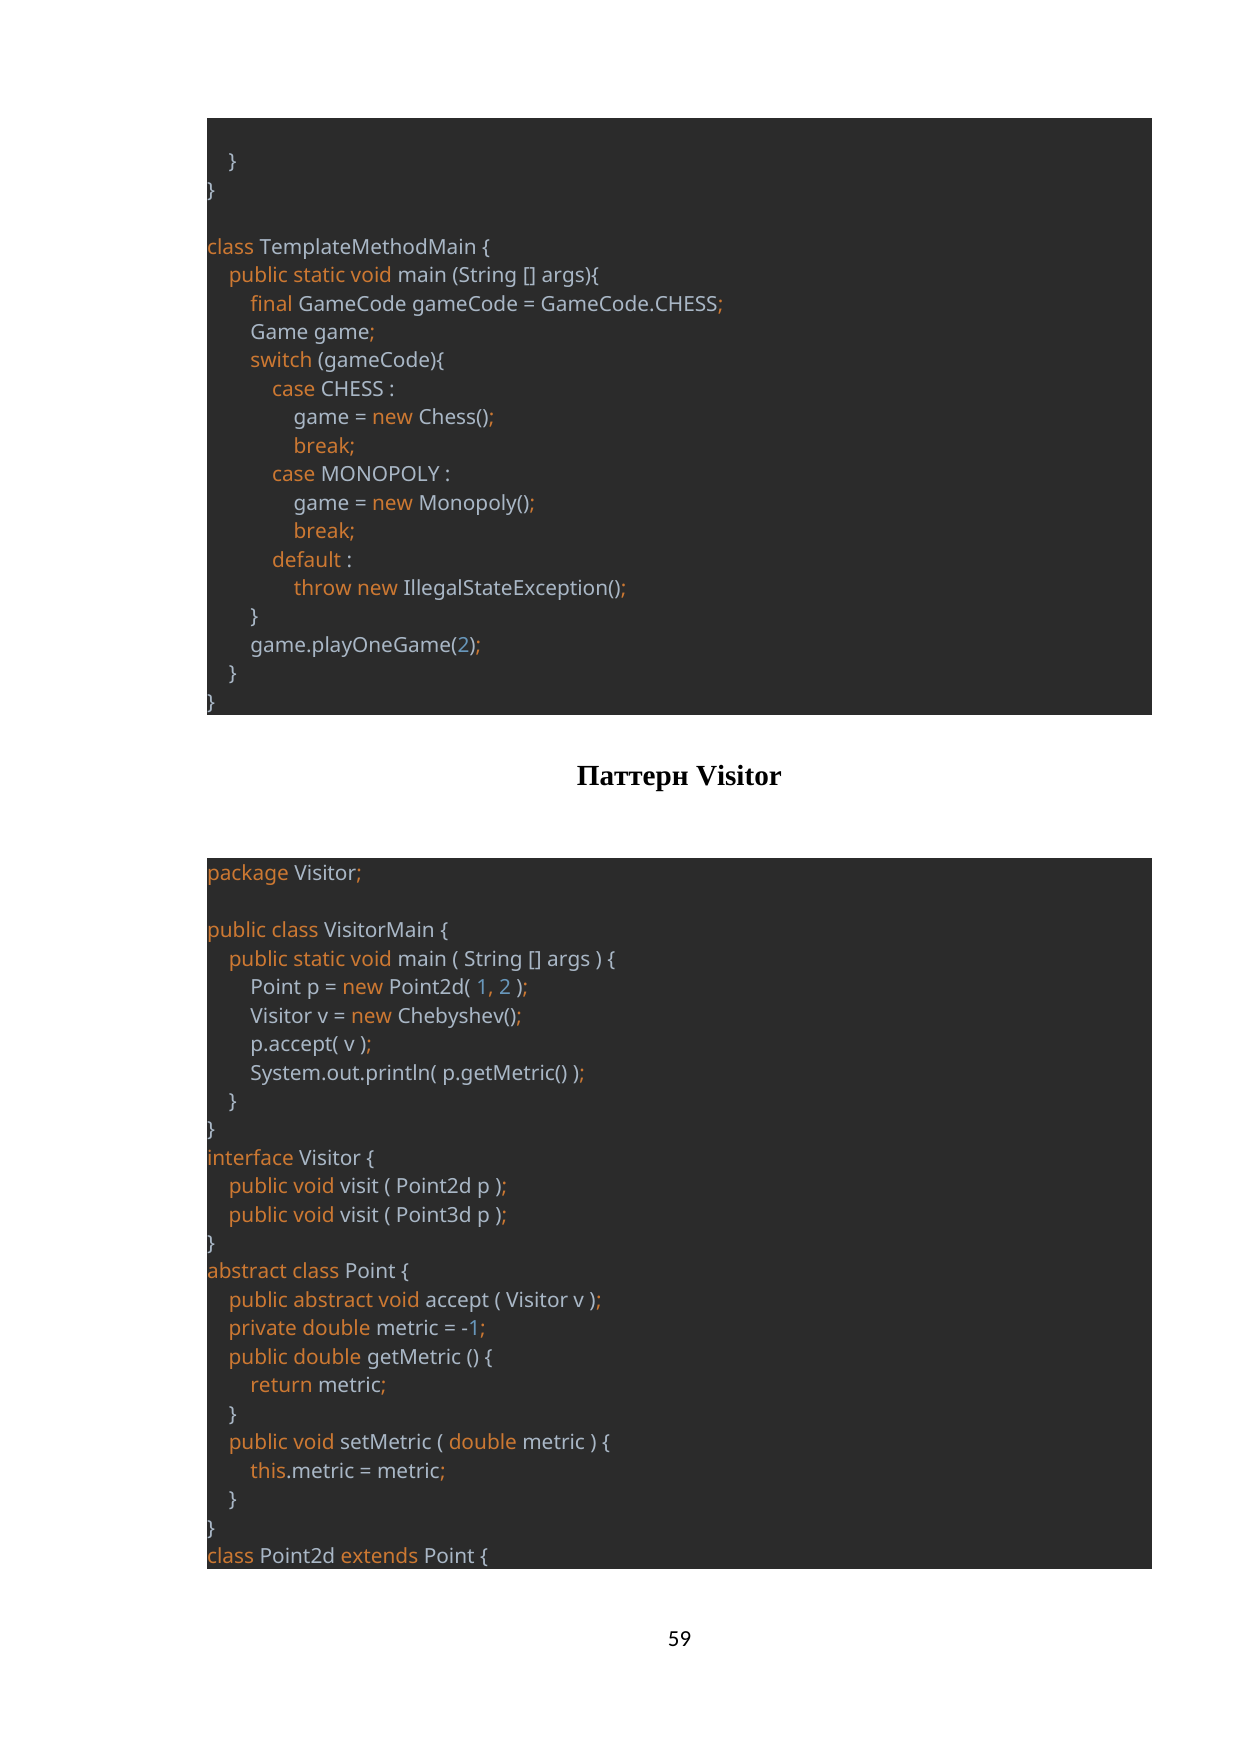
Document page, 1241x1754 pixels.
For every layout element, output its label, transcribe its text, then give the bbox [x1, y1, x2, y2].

text package Visitor; public class VisitorMain { public static void main ( String [] args ) { Point p = new Point2d( 1, 2 ); Visitor v = new Chebyshev(); p.accept( v ); System.out.println( p.getMetric() ); } } interface Visitor { public void visit ( Point2d p ); public void visit ( Point3d p ); } abstract class Point { public abstract void accept ( Visitor v ); private double metric = -1; public double getMetric () { return metric; } public void setMetric ( double metric ) { this.metric = metric; } } class Point2d extends Point { [207, 858, 1152, 1569]
text } } class TemplateMethodMain { public static void main (String [] args){ final GameCode gameCode = GameCode.CHESS; Game game; switch (gameCode){ case CHESS : game = new Chess(); break; case MONOPOLY : game = new Monopoly(); break; default : throw new IllegalStateException(); } game.playOneGame(2); } } [207, 118, 1152, 715]
text Паттерн Visitor [207, 758, 1152, 791]
